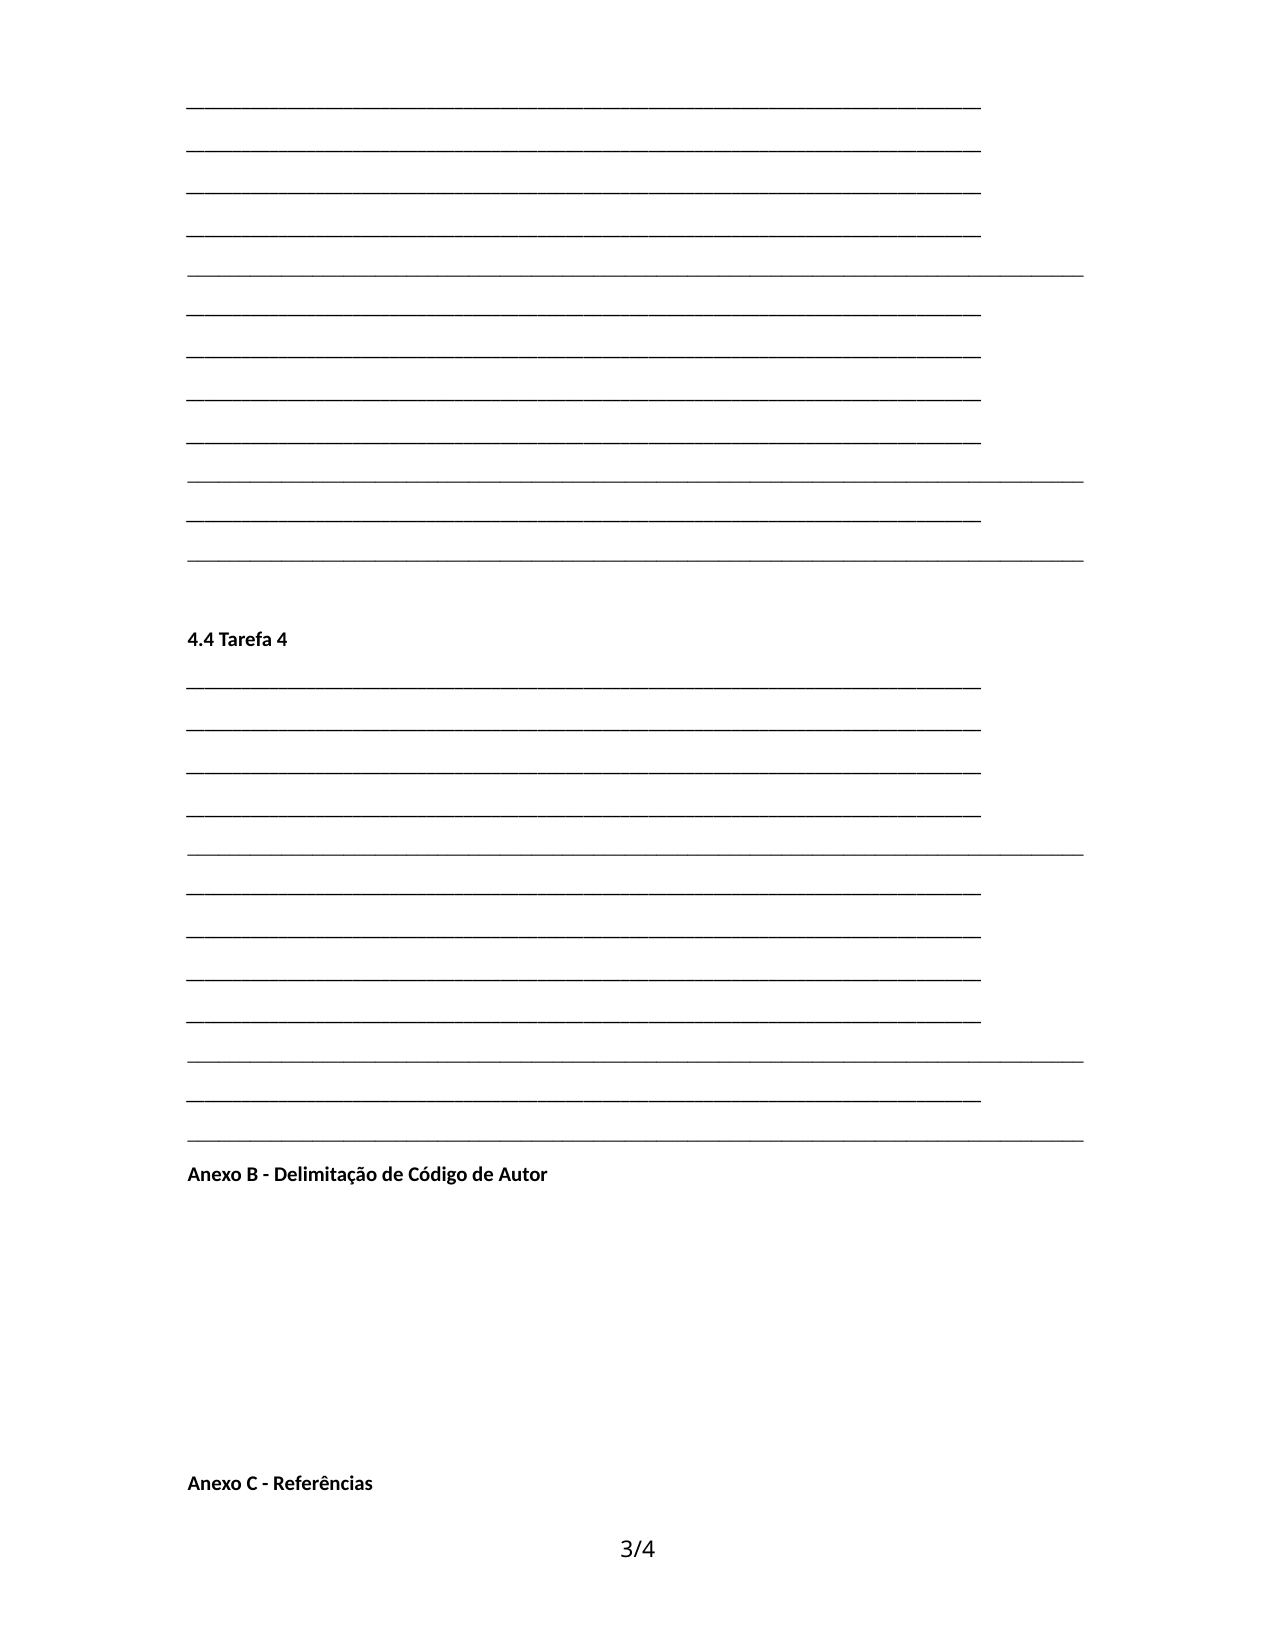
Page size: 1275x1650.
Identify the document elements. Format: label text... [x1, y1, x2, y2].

text ______________________________________________________________________________________ [186, 956, 1087, 984]
text ______________________________________________________________________________________ [186, 84, 1087, 113]
text ______________________________________________________________________________________ [187, 1041, 1087, 1065]
text ______________________________________________________________________________________ [186, 664, 1087, 692]
text ______________________________________________________________________________________ [187, 255, 1087, 279]
text ______________________________________________________________________________________ [186, 749, 1087, 778]
text ______________________________________________________________________________________ [187, 540, 1087, 564]
text ______________________________________________________________________________________ [186, 376, 1087, 404]
text ______________________________________________________________________________________ [187, 834, 1087, 858]
text ______________________________________________________________________________________ [186, 913, 1087, 942]
text ______________________________________________________________________________________ [186, 1077, 1087, 1105]
text ______________________________________________________________________________________ [186, 871, 1087, 899]
text ______________________________________________________________________________________ [186, 212, 1087, 241]
text ______________________________________________________________________________________ [186, 998, 1087, 1027]
text ______________________________________________________________________________________ [186, 291, 1087, 319]
text ______________________________________________________________________________________ [186, 792, 1087, 820]
text ______________________________________________________________________________________ [186, 333, 1087, 362]
text ______________________________________________________________________________________ [186, 419, 1087, 447]
text ______________________________________________________________________________________ [186, 169, 1087, 198]
text ______________________________________________________________________________________ [186, 497, 1087, 526]
text ______________________________________________________________________________________ [186, 127, 1087, 155]
text Anexo C - Referências [187, 1470, 1087, 1495]
text ______________________________________________________________________________________ [187, 1119, 1087, 1144]
text Anexo B - Delimitação de Código de Autor [187, 1162, 1087, 1187]
text 4.4 Tarefa 4 [187, 626, 1087, 651]
text ______________________________________________________________________________________ [187, 461, 1087, 485]
text ______________________________________________________________________________________ [186, 707, 1087, 735]
